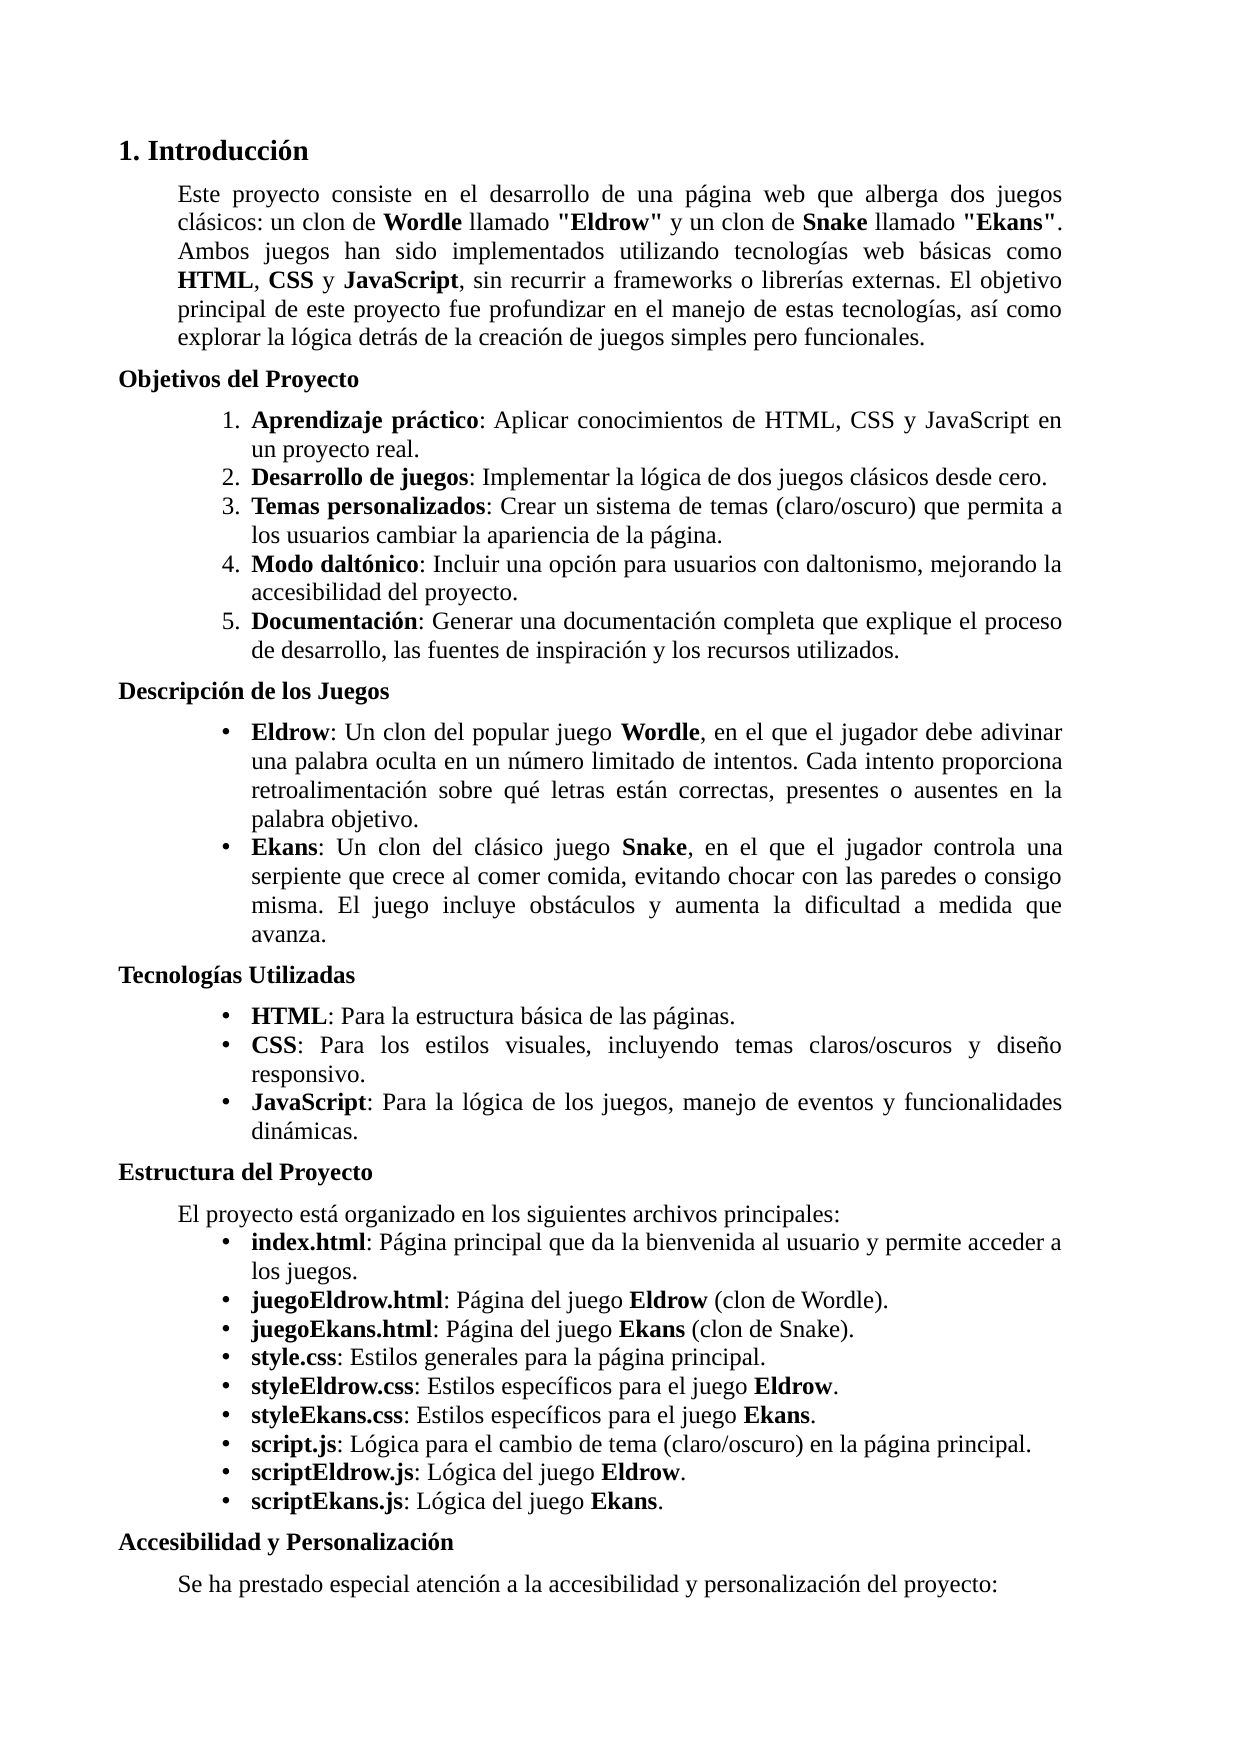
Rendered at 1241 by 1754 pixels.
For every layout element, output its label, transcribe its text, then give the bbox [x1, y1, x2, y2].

list Desarrollo de juegos: Implementar la lógica de dos juegos clásicos desde cero. [222, 462, 1063, 491]
list styleEkans.css: Estilos específicos para el juego Ekans. [222, 1400, 1063, 1429]
subtitle Objetivos del Proyecto [118, 364, 1122, 392]
list scriptEkans.js: Lógica del juego Ekans. [222, 1486, 1063, 1515]
subtitle Accesibilidad y Personalización [118, 1527, 1122, 1556]
list script.js: Lógica para el cambio de tema (claro/oscuro) en la página principal. [222, 1429, 1063, 1457]
list Eldrow: Un clon del popular juego Wordle, en el que el jugador debe adivinar una palabra oculta en un número limitado de intentos. Cada intento proporciona retroalimentación sobre qué letras están correctas, presentes o ausentes en la palabra objetivo. [222, 717, 1063, 832]
list CSS: Para los estilos visuales, incluyendo temas claros/oscuros y diseño responsivo. [222, 1030, 1063, 1087]
subtitle Estructura del Proyecto [118, 1157, 1122, 1186]
list HTML: Para la estructura básica de las páginas. [222, 1001, 1063, 1030]
subtitle Descripción de los Juegos [118, 676, 1122, 705]
list JavaScript: Para la lógica de los juegos, manejo de eventos y funcionalidades dinámicas. [222, 1087, 1063, 1145]
list Modo daltónico: Incluir una opción para usuarios con daltonismo, mejorando la accesibilidad del proyecto. [222, 549, 1063, 606]
list style.css: Estilos generales para la página principal. [222, 1342, 1063, 1371]
subtitle 1. Introducción [118, 133, 1122, 166]
text Este proyecto consiste en el desarrollo de una página web que alberga dos juegos clásicos: un clon de Wordle llamado "Eldrow" y un clon de Snake llamado "Ekans". Ambos juegos han sido implementados utilizando tecnologías web básicas como HTML, CSS y JavaScript, sin recurrir a frameworks o librerías externas. El objetivo principal de este proyecto fue profundizar en el manejo de estas tecnologías, así como explorar la lógica detrás de la creación de juegos simples pero funcionales. [177, 179, 1063, 351]
text El proyecto está organizado en los siguientes archivos principales: [177, 1199, 1063, 1227]
list Ekans: Un clon del clásico juego Snake, en el que el jugador controla una serpiente que crece al comer comida, evitando chocar con las paredes o consigo misma. El juego incluye obstáculos y aumenta la dificultad a medida que avanza. [222, 832, 1063, 947]
list juegoEkans.html: Página del juego Ekans (clon de Snake). [222, 1314, 1063, 1342]
list Temas personalizados: Crear un sistema de temas (claro/oscuro) que permita a los usuarios cambiar la apariencia de la página. [222, 491, 1063, 549]
list Documentación: Generar una documentación completa que explique el proceso de desarrollo, las fuentes de inspiración y los recursos utilizados. [222, 606, 1063, 664]
text Se ha prestado especial atención a la accesibilidad y personalización del proyecto: [177, 1569, 1063, 1597]
subtitle Tecnologías Utilizadas [118, 960, 1122, 989]
list Aprendizaje práctico: Aplicar conocimientos de HTML, CSS y JavaScript en un proyecto real. [222, 405, 1063, 462]
list styleEldrow.css: Estilos específicos para el juego Eldrow. [222, 1371, 1063, 1400]
list scriptEldrow.js: Lógica del juego Eldrow. [222, 1457, 1063, 1486]
list index.html: Página principal que da la bienvenida al usuario y permite acceder a los juegos. [222, 1227, 1063, 1285]
list juegoEldrow.html: Página del juego Eldrow (clon de Wordle). [222, 1285, 1063, 1314]
